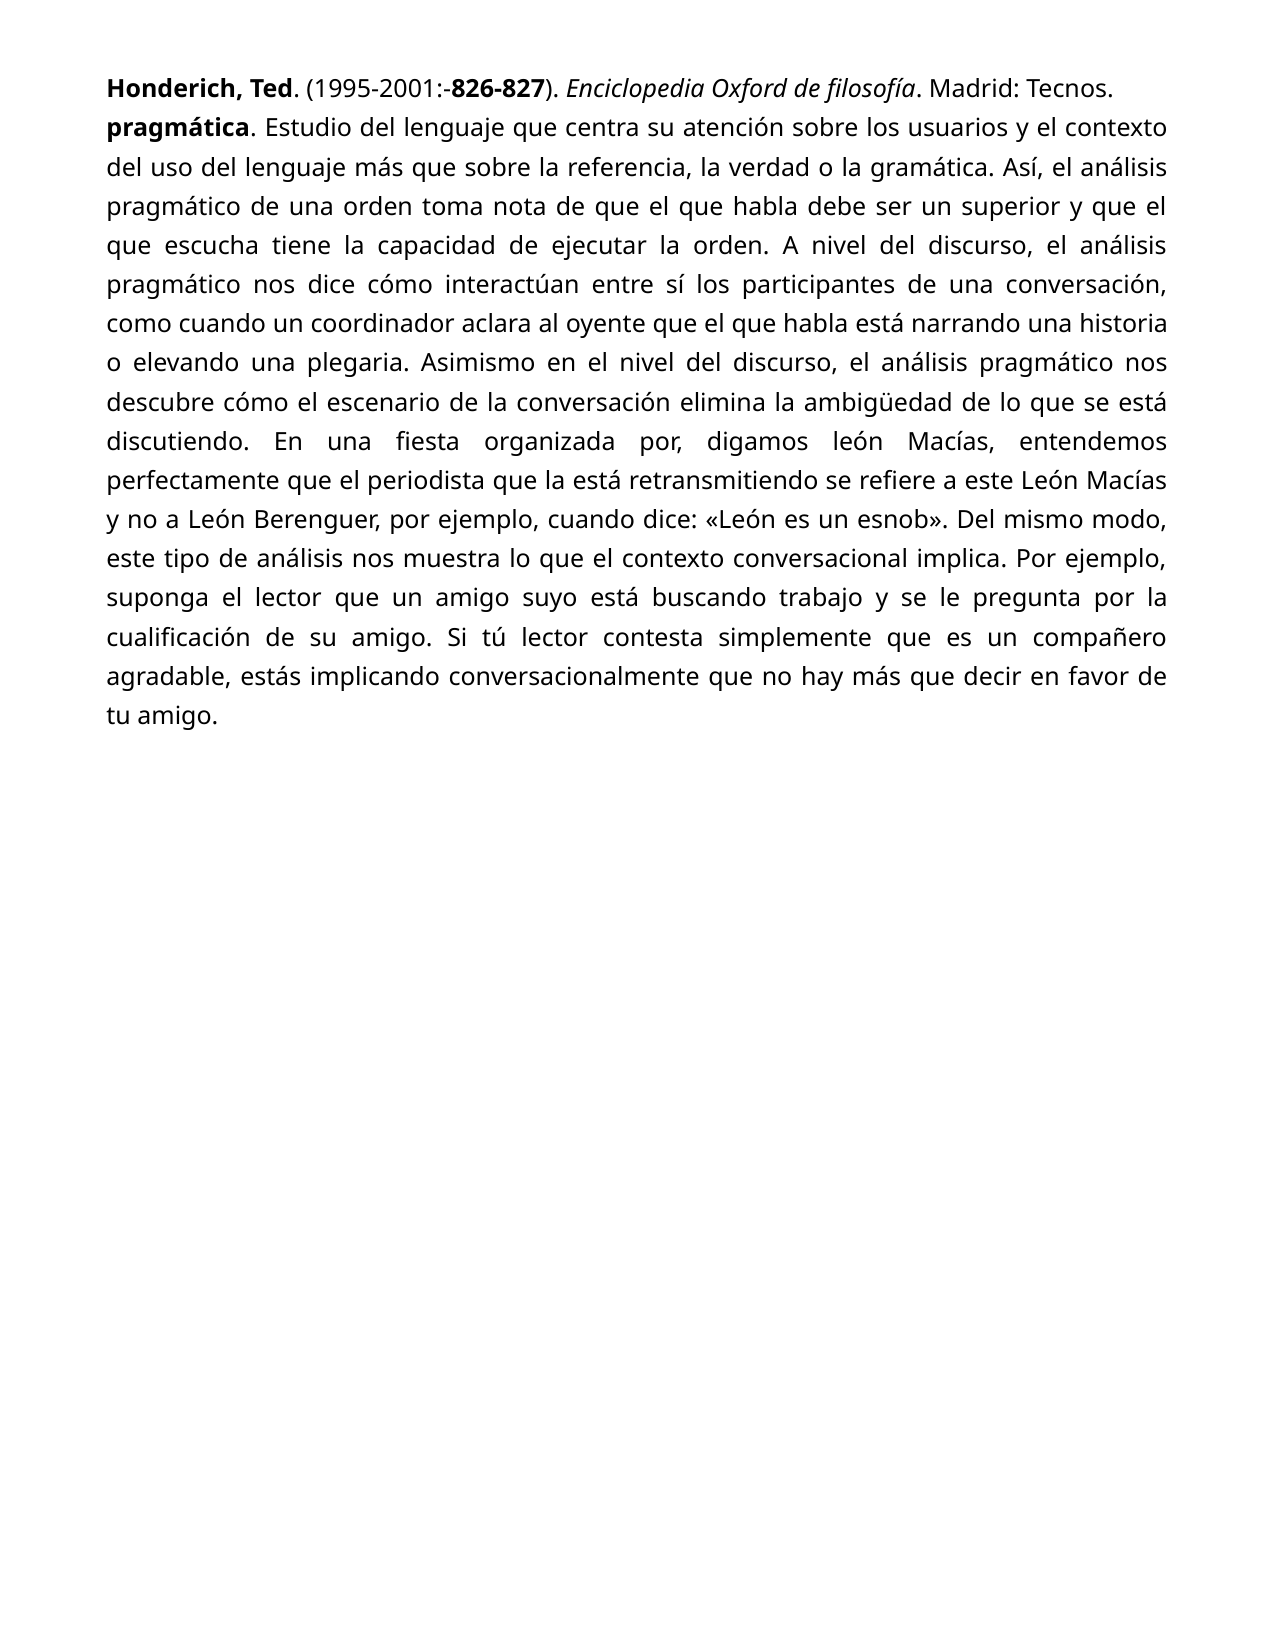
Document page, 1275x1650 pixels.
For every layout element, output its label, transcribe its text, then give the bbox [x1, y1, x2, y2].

text Honderich, Ted. (1995-2001:-826-827). Enciclopedia Oxford de filosofía. Madrid: Tecnos. [106, 71, 1169, 105]
text pragmática. Estudio del lenguaje que centra su atención sobre los usuarios y el contexto del uso del lenguaje más que sobre la referencia, la verdad o la gramática. Así, el análisis pragmático de una orden toma nota de que el que habla debe ser un superior y que el que escucha tiene la capacidad de ejecutar la orden. A nivel del discurso, el análisis pragmático nos dice cómo interactúan entre sí los participantes de una conversación, como cuando un coordinador aclara al oyente que el que habla está narrando una historia o elevando una plegaria. Asimismo en el nivel del discurso, el análisis pragmático nos descubre cómo el escenario de la conversación elimina la ambigüedad de lo que se está discutiendo. En una fiesta organizada por, digamos león Macías, entendemos perfectamente que el periodista que la está retransmitiendo se refiere a este León Macías y no a León Berenguer, por ejemplo, cuando dice: «León es un esnob». Del mismo modo, este tipo de análisis nos muestra lo que el contexto conversacional implica. Por ejemplo, suponga el lector que un amigo suyo está buscando trabajo y se le pregunta por la cualificación de su amigo. Si tú lector contesta simplemente que es un compañero agradable, estás implicando conversacionalmente que no hay más que decir en favor de tu amigo. [106, 110, 1169, 732]
